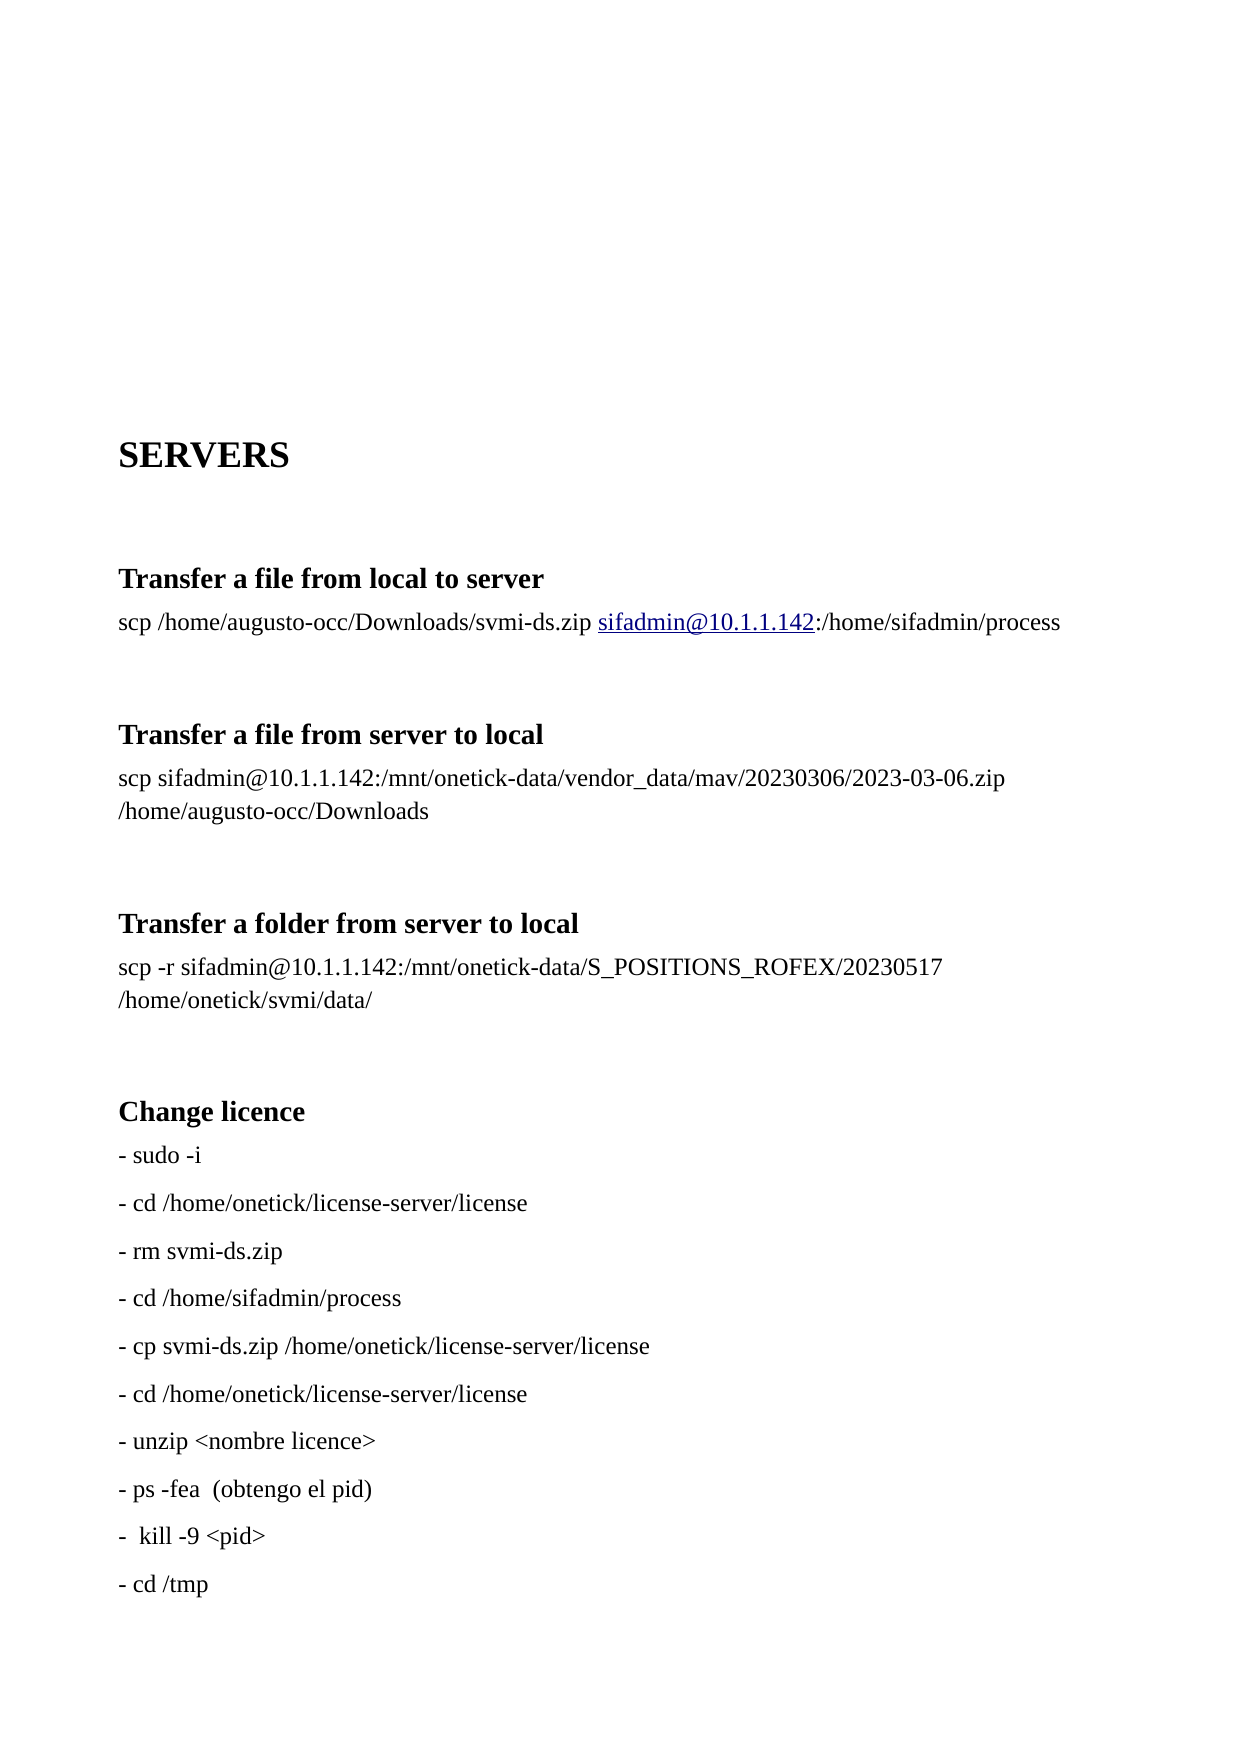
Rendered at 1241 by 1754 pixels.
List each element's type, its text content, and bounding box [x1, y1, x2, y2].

text - rm svmi-ds.zip [118, 1236, 1122, 1264]
text - ps -fea (obtengo el pid) [118, 1474, 1122, 1503]
text - cd /home/sifadmin/process [118, 1283, 1122, 1312]
text scp -r sifadmin@10.1.1.142:/mnt/onetick-data/S_POSITIONS_ROFEX/20230517 /home/onetick/svmi/data/ [118, 952, 1122, 1013]
text - kill -9 <pid> [118, 1521, 1122, 1550]
text - sudo -i [118, 1141, 1122, 1169]
text - cd /tmp [118, 1569, 1122, 1598]
subtitle Change licence [118, 1094, 1122, 1128]
text scp sifadmin@10.1.1.142:/mnt/onetick-data/vendor_data/mav/20230306/2023-03-06.zip /home/augusto-occ/Downloads [118, 763, 1122, 825]
subtitle Transfer a folder from server to local [118, 906, 1122, 939]
text - unzip <nombre licence> [118, 1426, 1122, 1455]
text - cd /home/onetick/license-server/license [118, 1379, 1122, 1407]
text - cd /home/onetick/license-server/license [118, 1188, 1122, 1217]
subtitle SERVERS [118, 432, 1122, 475]
subtitle Transfer a file from local to server [118, 561, 1122, 594]
subtitle Transfer a file from server to local [118, 717, 1122, 750]
text - cp svmi-ds.zip /home/onetick/license-server/license [118, 1331, 1122, 1360]
text scp /home/augusto-occ/Downloads/svmi-ds.zip sifadmin@10.1.1.142:/home/sifadmin/process [118, 607, 1122, 636]
